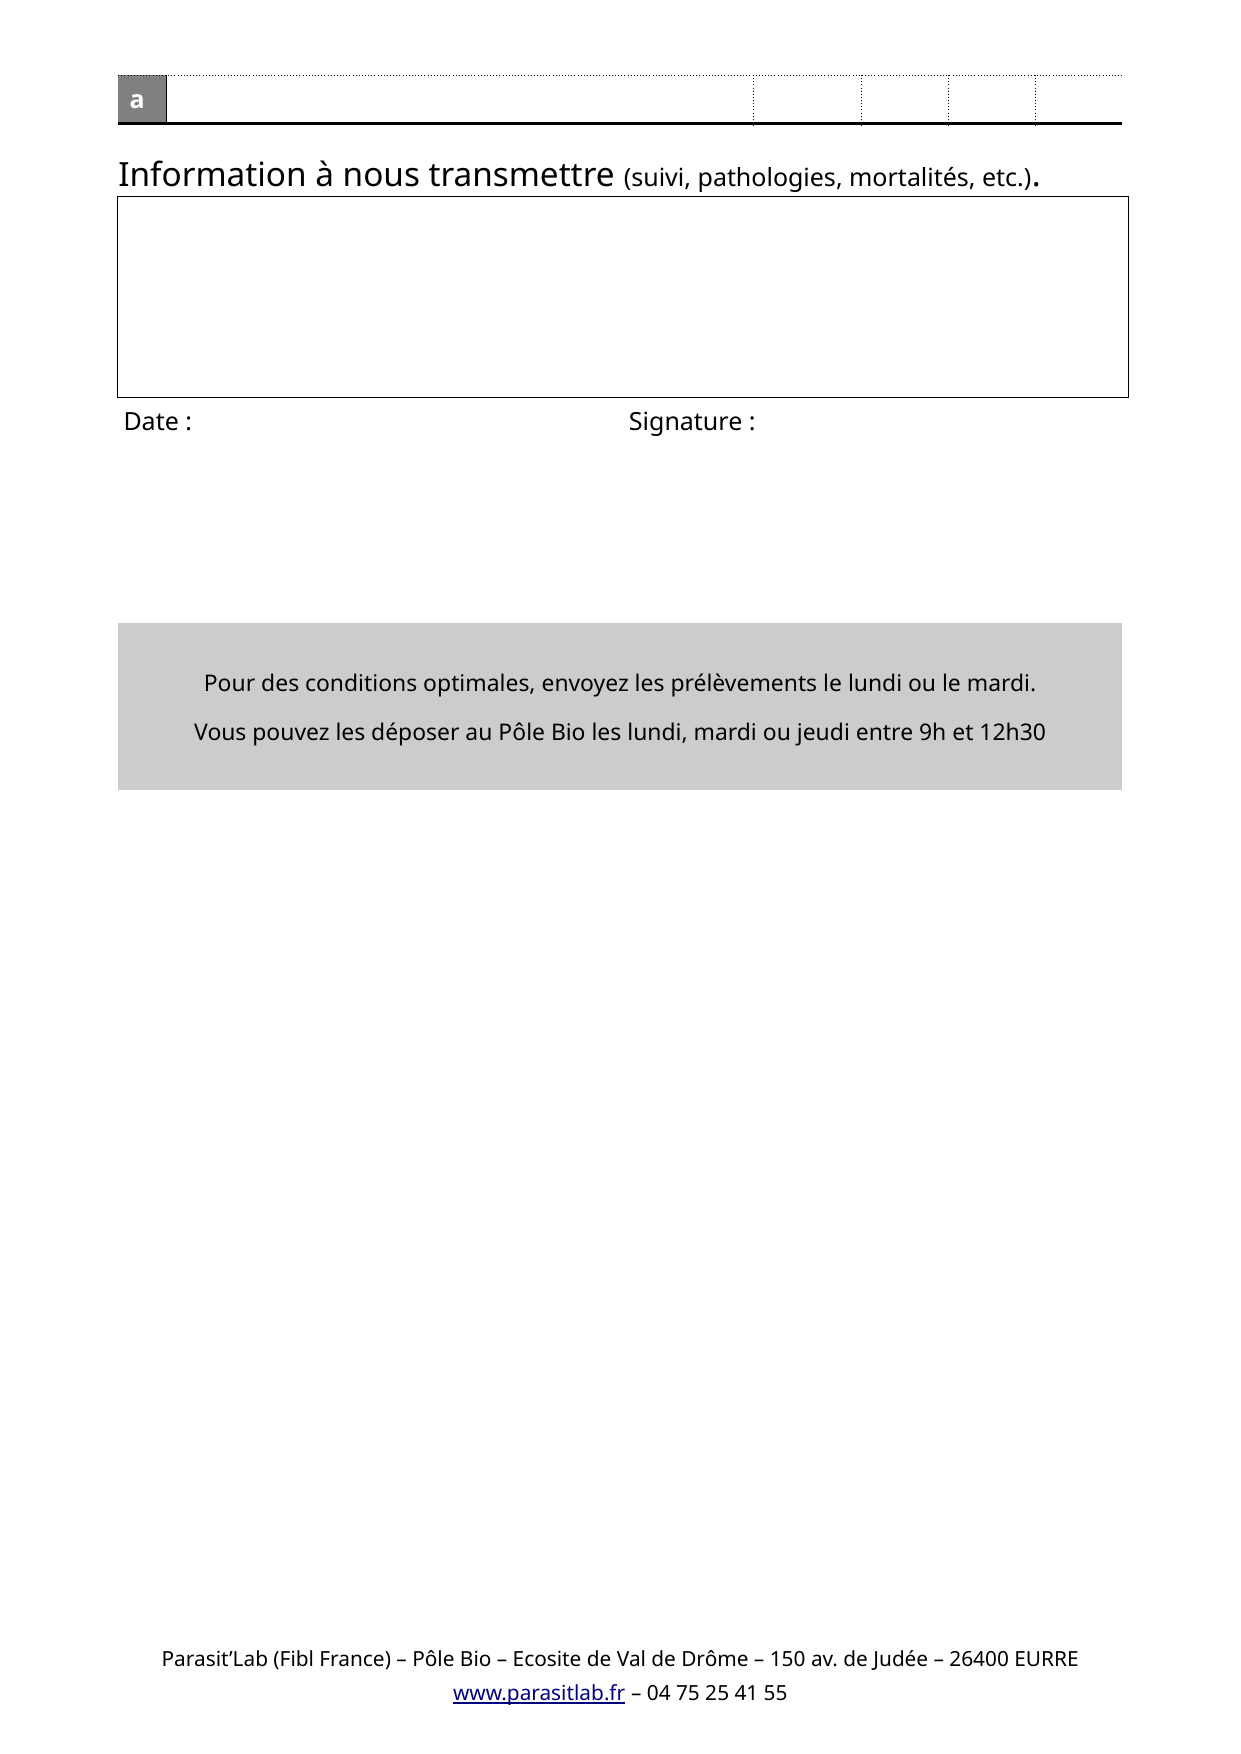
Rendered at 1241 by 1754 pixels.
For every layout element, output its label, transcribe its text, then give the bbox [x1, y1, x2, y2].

table_cell [753, 75, 862, 122]
table_cell a [118, 75, 166, 122]
table_header [118, 197, 1128, 397]
table_cell [167, 75, 753, 122]
table_cell [949, 75, 1035, 122]
text Pour des conditions optimales, envoyez les prélèvements le lundi ou le mardi. [118, 666, 1122, 698]
table_cell Date : [118, 398, 623, 444]
table_cell [1035, 75, 1122, 122]
text Vous pouvez les déposer au Pôle Bio les lundi, mardi ou jeudi entre 9h et 12h30 [118, 715, 1122, 747]
text Information à nous transmettre (suivi, pathologies, mortalités, etc.). [118, 151, 1122, 196]
table_cell Signature : [623, 398, 1128, 444]
table_cell [862, 75, 949, 122]
